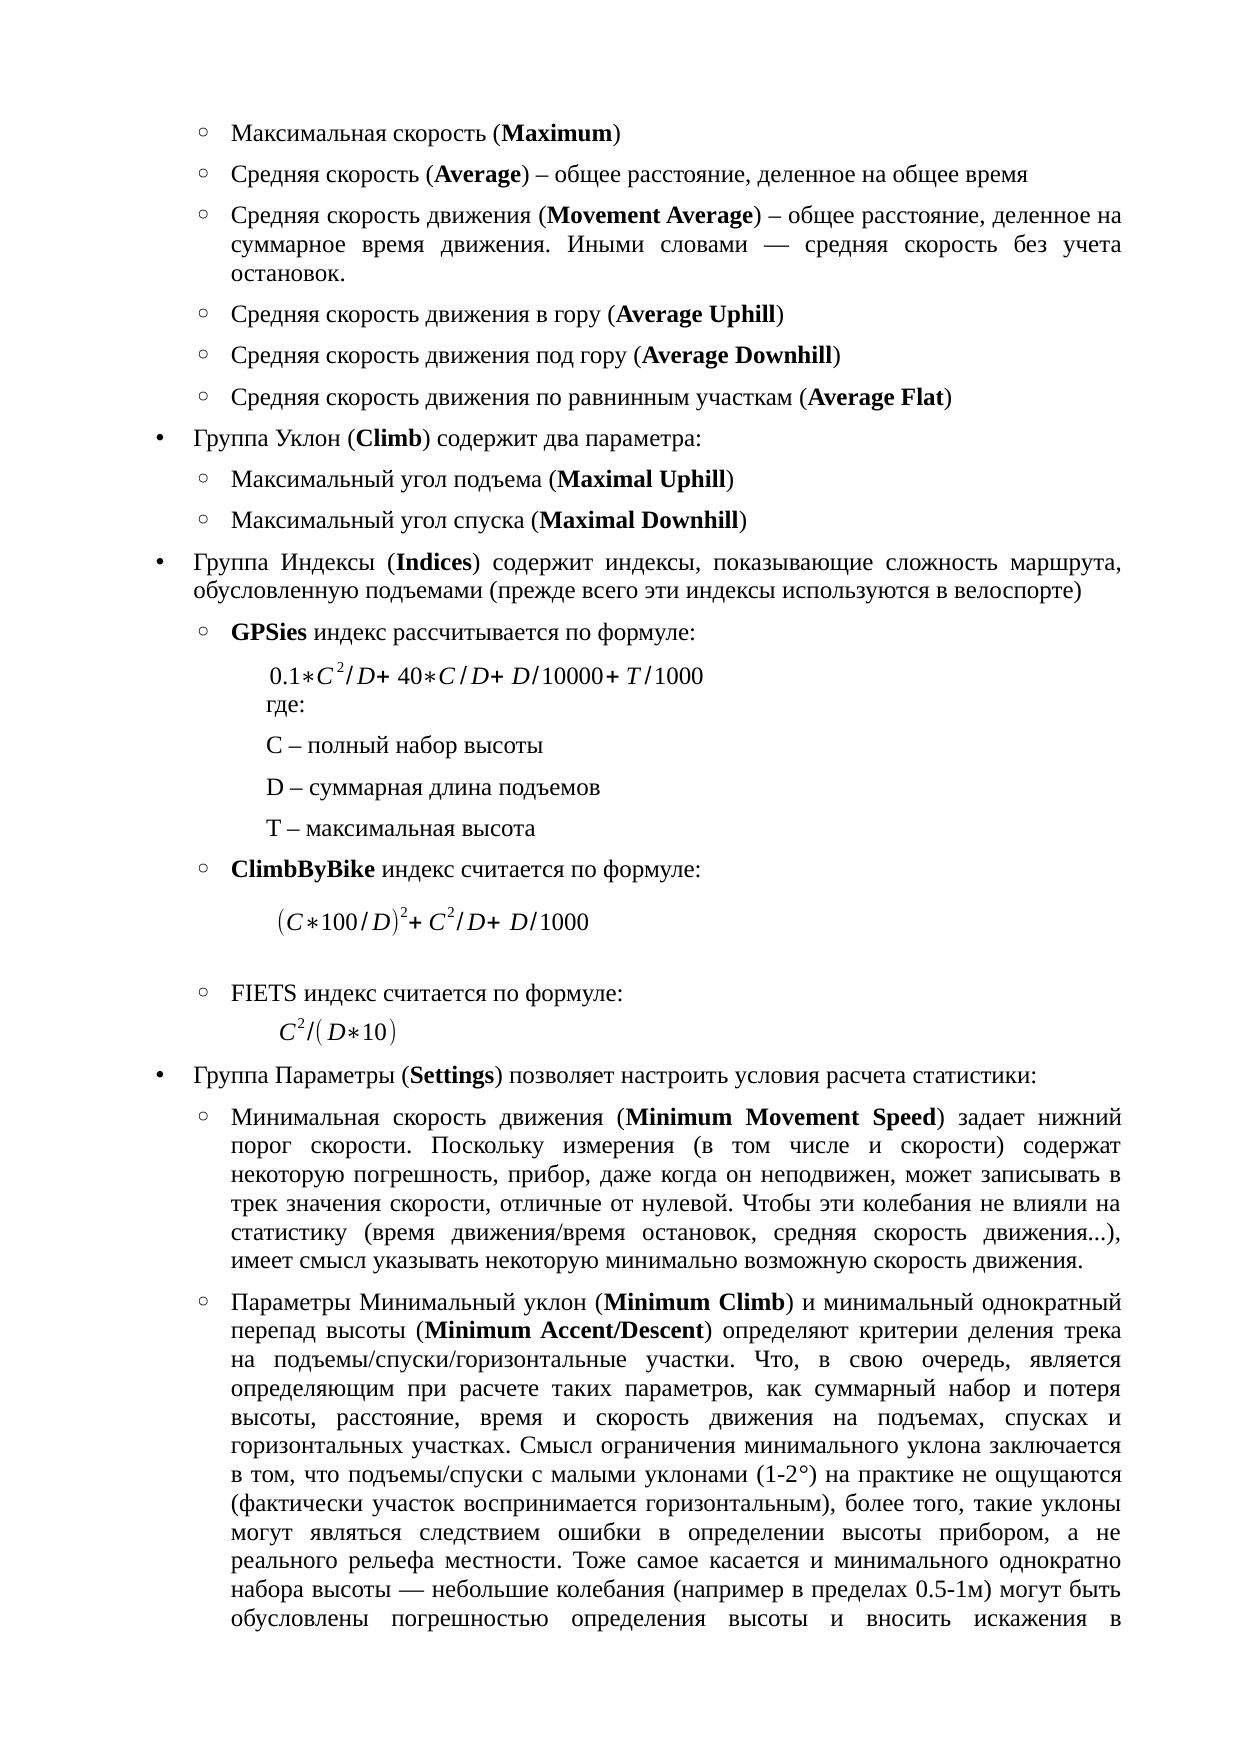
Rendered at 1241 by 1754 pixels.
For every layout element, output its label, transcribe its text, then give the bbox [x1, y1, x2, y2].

text D – суммарная длина подъемов [266, 772, 1122, 801]
text где: [266, 658, 1122, 718]
list Группа Индексы (Indices) содержит индексы, показывающие сложность маршрута, обусловленную подъемами (прежде всего эти индексы используются в велоспорте) [156, 547, 1122, 604]
list Средняя скорость движения по равнинным участкам (Average Flat) [193, 382, 1122, 411]
list Средняя скорость движения под гору (Average Downhill) [193, 341, 1122, 369]
list Максимальная скорость (Maximum) [193, 118, 1122, 147]
list FIETS индекс считается по формуле: [193, 978, 1122, 1007]
list Параметры Минимальный уклон (Minimum Climb) и минимальный однократный перепад высоты (Minimum Accent/Descent) определяют критерии деления трека на подъемы/спуски/горизонтальные участки. Что, в свою очередь, является определяющим при расчете таких параметров, как суммарный набор и потеря высоты, расстояние, время и скорость движения на подъемах, спусках и горизонтальных участках. Смысл ограничения минимального уклона заключается в том, что подъемы/спуски с малыми уклонами (1-2°) на практике не ощущаются (фактически участок воспринимается горизонтальным), более того, такие уклоны могут являться следствием ошибки в определении высоты прибором, а не реального рельефа местности. Тоже самое касается и минимального однократно набора высоты — небольшие колебания (например в пределах 0.5-1м) могут быть обусловлены погрешностью определения высоты и вносить искажения в [193, 1287, 1122, 1632]
list GPSies индекс рассчитывается по формуле: [193, 617, 1122, 646]
text C – полный набор высоты [266, 731, 1122, 759]
list Максимальный угол подъема (Maximal Uphill) [193, 464, 1122, 493]
list Группа Параметры (Settings) позволяет настроить условия расчета статистики: [156, 1061, 1122, 1089]
list Средняя скорость движения (Movement Average) – общее расстояние, деленное на суммарное время движения. Иными словами — средняя скорость без учета остановок. [193, 201, 1122, 287]
text T – максимальная высота [266, 813, 1122, 842]
list Максимальный угол спуска (Maximal Downhill) [193, 506, 1122, 534]
list Средняя скорость движения в гору (Average Uphill) [193, 299, 1122, 328]
list Средняя скорость (Average) – общее расстояние, деленное на общее время [193, 159, 1122, 188]
list Группа Уклон (Climb) содержит два параметра: [156, 423, 1122, 452]
list Минимальная скорость движения (Minimum Movement Speed) задает нижний порог скорости. Поскольку измерения (в том числе и скорости) содержат некоторую погрешность, прибор, даже когда он неподвижен, может записывать в трек значения скорости, отличные от нулевой. Чтобы эти колебания не влияли на статистику (время движения/время остановок, средняя скорость движения...), имеет смысл указывать некоторую минимально возможную скорость движения. [193, 1102, 1122, 1274]
list ClimbByBike индекс считается по формуле: [193, 854, 1122, 883]
